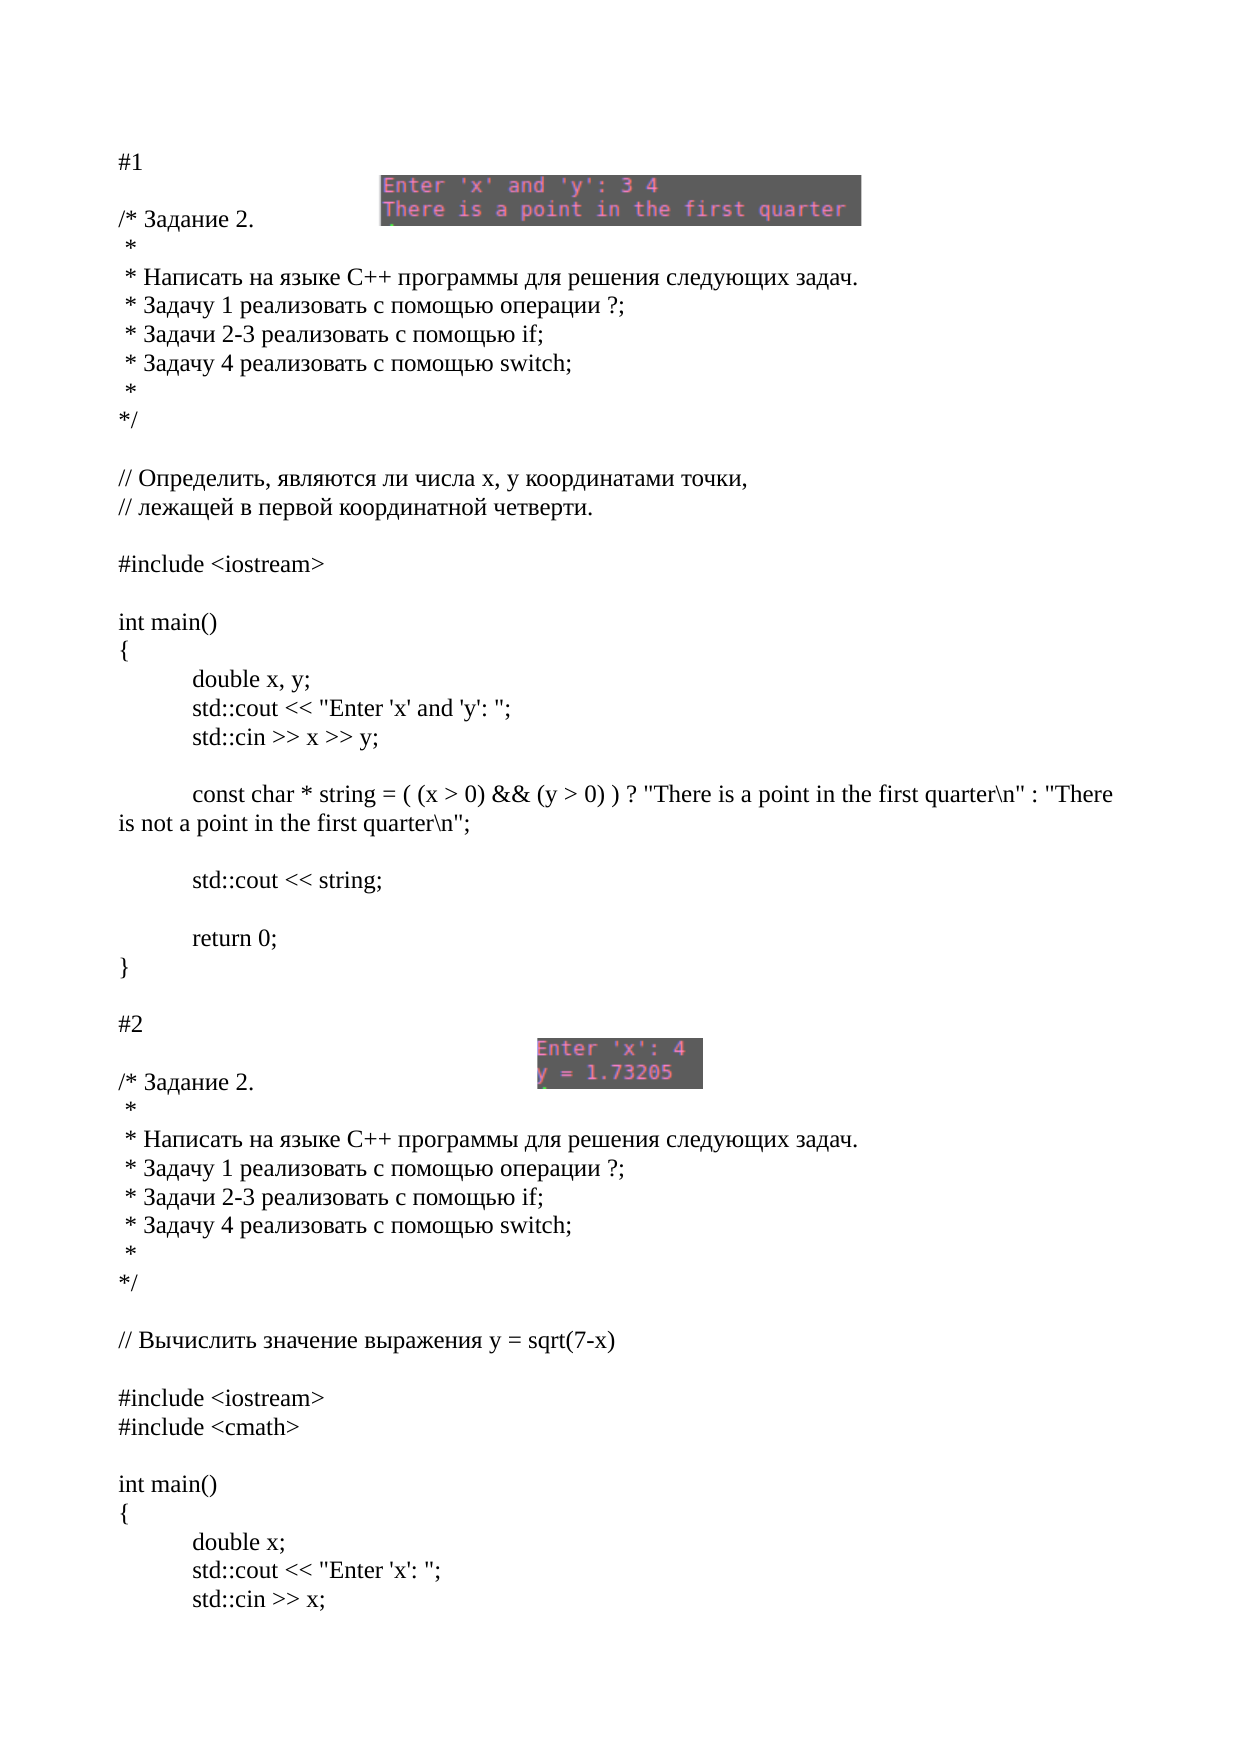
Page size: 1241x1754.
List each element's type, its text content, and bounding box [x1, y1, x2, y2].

text #1 [118, 147, 1122, 176]
text /* Задание 2. [118, 204, 1122, 233]
text double x, y; [118, 664, 1122, 693]
text // лежащей в первой координатной четверти. [118, 492, 1122, 521]
text * Написать на языке С++ программы для решения следующих задач. [118, 1124, 1122, 1153]
text #2 [118, 1009, 1122, 1038]
text return 0; [118, 923, 1122, 952]
text * Написать на языке С++ программы для решения следующих задач. [118, 262, 1122, 291]
text } [118, 952, 1122, 981]
picture [537, 1038, 703, 1089]
text * [118, 233, 1122, 262]
text * [118, 377, 1122, 406]
text #include <iostream> [118, 549, 1122, 578]
text std::cout << "Enter 'x' and 'y': "; [118, 693, 1122, 722]
text * Задачи 2-3 реализовать с помощью if; [118, 1182, 1122, 1211]
text std::cin >> x; [118, 1584, 1122, 1613]
text * Задачи 2-3 реализовать с помощью if; [118, 319, 1122, 348]
text * [118, 1096, 1122, 1124]
text */ [118, 1268, 1122, 1297]
text int main() [118, 1469, 1122, 1498]
text * [118, 1239, 1122, 1268]
text // Вычислить значение выражения y = sqrt(7-x) [118, 1326, 1122, 1354]
text { [118, 636, 1122, 664]
text * Задачу 1 реализовать с помощью операции ?; [118, 1153, 1122, 1182]
text int main() [118, 607, 1122, 636]
text */ [118, 406, 1122, 434]
text #include <cmath> [118, 1412, 1122, 1441]
text std::cout << "Enter 'x': "; [118, 1556, 1122, 1584]
text { [118, 1498, 1122, 1527]
text * Задачу 4 реализовать с помощью switch; [118, 1211, 1122, 1239]
text const char * string = ( (x > 0) && (y > 0) ) ? "There is a point in the first quarter\n" : "There is not a point in the first quarter\n"; [118, 779, 1122, 837]
text * Задачу 4 реализовать с помощью switch; [118, 348, 1122, 377]
text double x; [118, 1527, 1122, 1556]
text std::cout << string; [118, 866, 1122, 894]
text #include <iostream> [118, 1383, 1122, 1412]
text // Определить, являются ли числа х, у координатами точки, [118, 463, 1122, 492]
text * Задачу 1 реализовать с помощью операции ?; [118, 291, 1122, 319]
picture [378, 175, 862, 226]
text std::cin >> x >> y; [118, 722, 1122, 751]
text /* Задание 2. [118, 1067, 1122, 1096]
